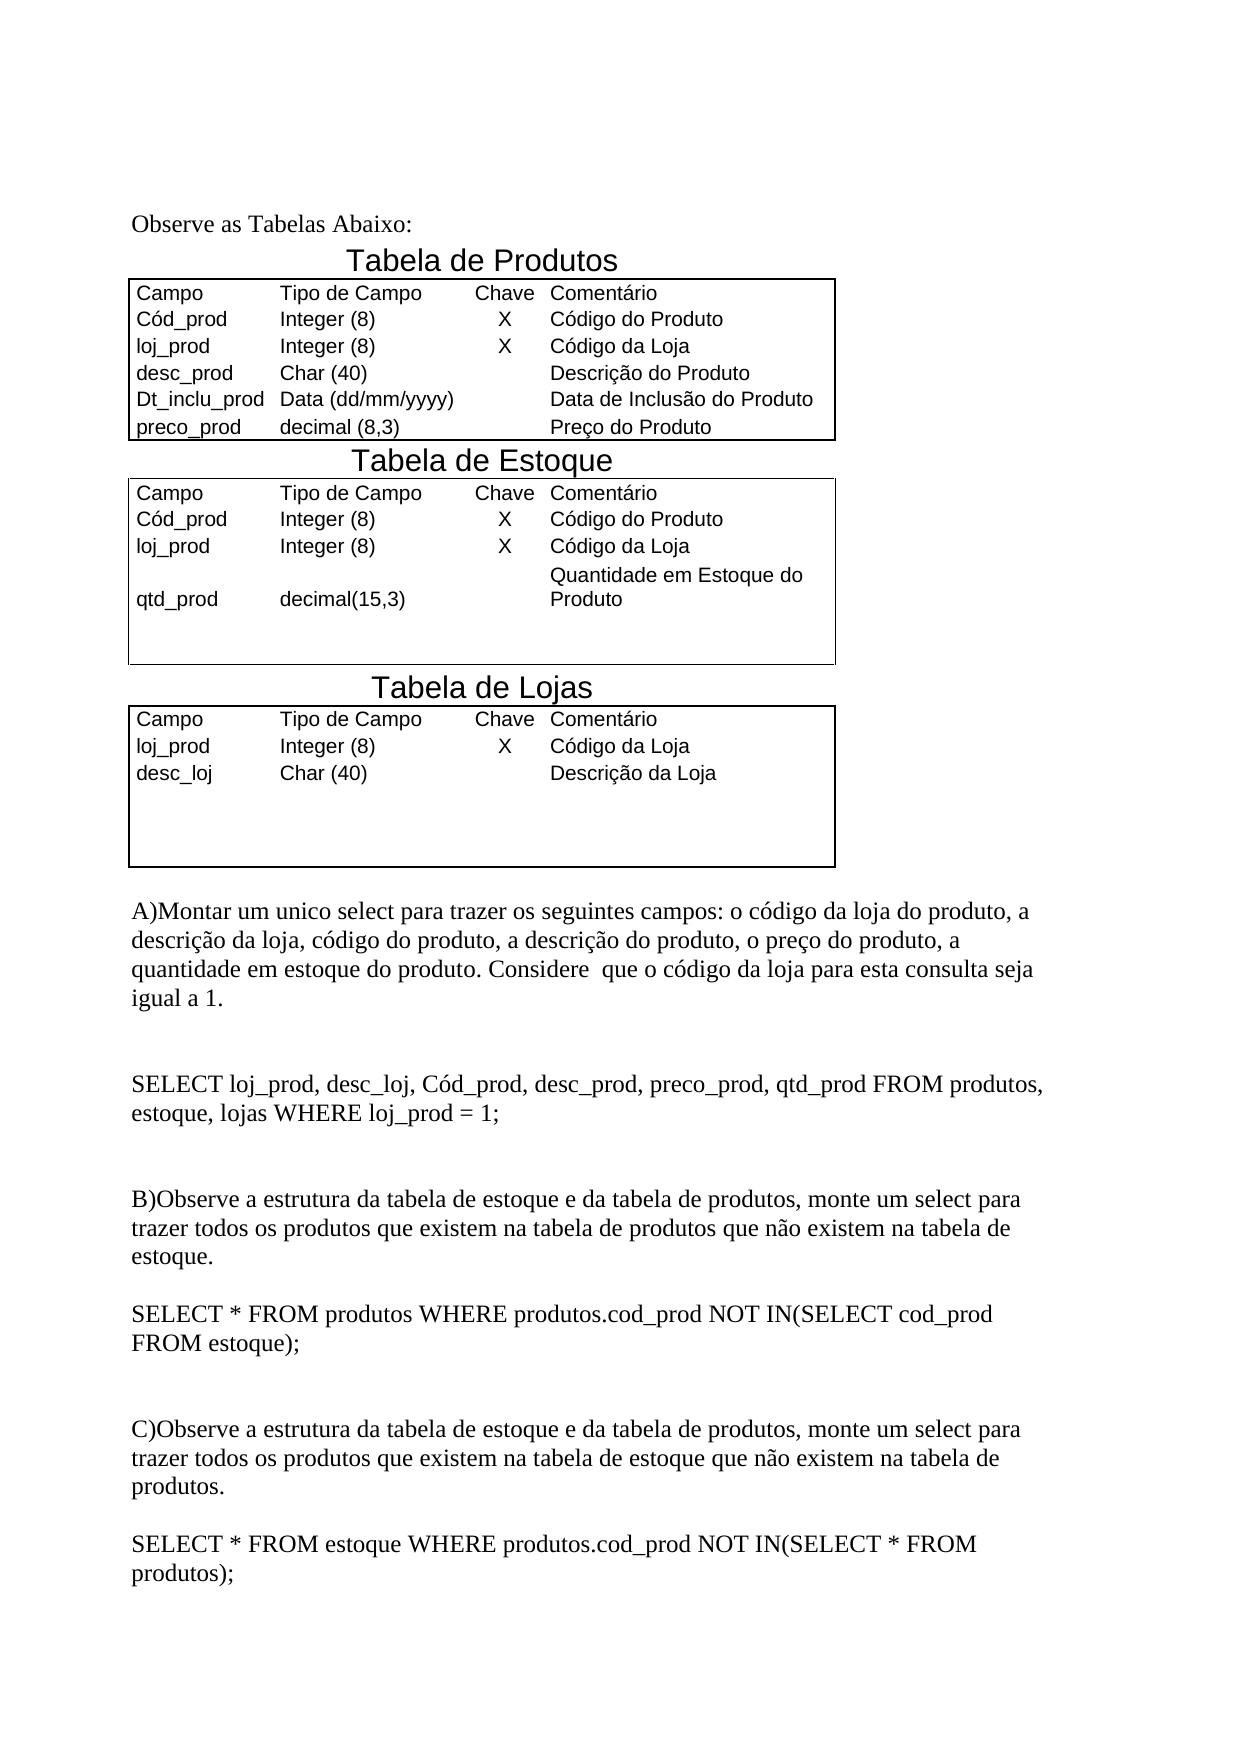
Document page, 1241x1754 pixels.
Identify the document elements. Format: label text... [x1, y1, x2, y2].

table_cell Integer (8) [272, 505, 467, 531]
table_cell Tipo de Campo [272, 707, 467, 731]
table_cell Char (40) [272, 758, 467, 784]
table_cell loj_prod [130, 731, 272, 758]
table_cell [129, 611, 272, 637]
table_cell [543, 638, 835, 664]
table_cell X [467, 331, 542, 358]
table_cell Campo [130, 280, 272, 304]
table_cell [467, 358, 542, 384]
text Observe as Tabelas Abaixo: [131, 209, 1063, 237]
table_cell Chave [467, 707, 542, 731]
table_cell [467, 558, 542, 611]
table_cell [130, 838, 272, 866]
table_cell Código do Produto [543, 505, 835, 531]
text SELECT * FROM estoque WHERE produtos.cod_prod NOT IN(SELECT * FROM produtos); [131, 1529, 1063, 1586]
table_cell Comentário [543, 478, 835, 504]
table_cell [272, 838, 467, 866]
table_cell [467, 384, 542, 411]
table_cell [130, 784, 272, 811]
table_cell loj_prod [130, 331, 272, 358]
table_cell Tabela de Estoque [129, 441, 835, 478]
table_cell [543, 811, 834, 837]
table_cell loj_prod [129, 531, 272, 558]
table_cell [543, 784, 834, 811]
table_cell Código do Produto [543, 305, 834, 331]
table_cell [543, 838, 834, 866]
text A)Montar um unico select para trazer os seguintes campos: o código da loja do produto, a descrição da loja, código do produto, a descrição do produto, o preço do produto, a quantidade em estoque do produto. Considere que o código da loja para esta consulta seja igual a 1. [131, 896, 1063, 1011]
table_cell Código da Loja [543, 731, 834, 758]
table_cell Descrição do Produto [543, 358, 834, 384]
table_cell Campo [129, 478, 272, 504]
table_cell Código da Loja [543, 331, 834, 358]
table_cell Integer (8) [272, 331, 467, 358]
table_cell [467, 411, 542, 439]
table_cell Integer (8) [272, 531, 467, 558]
table_cell desc_prod [130, 358, 272, 384]
table_cell Tabela de Lojas [129, 664, 835, 704]
table_cell Descrição da Loja [543, 758, 834, 784]
table_cell [130, 811, 272, 837]
table_cell Quantidade em Estoque do Produto [543, 558, 835, 611]
table_cell decimal(15,3) [272, 558, 467, 611]
text B)Observe a estrutura da tabela de estoque e da tabela de produtos, monte um select para trazer todos os produtos que existem na tabela de produtos que não existem na tabela de estoque. [131, 1184, 1063, 1270]
table_cell X [467, 305, 542, 331]
table_cell [272, 638, 467, 664]
table_cell Data de Inclusão do Produto [543, 384, 834, 411]
table_cell Preço do Produto [543, 411, 834, 439]
table_cell decimal (8,3) [272, 411, 467, 439]
table_cell X [467, 505, 542, 531]
table_cell [272, 784, 467, 811]
table_cell Chave [467, 280, 542, 304]
table_cell desc_loj [130, 758, 272, 784]
table_cell Cód_prod [130, 305, 272, 331]
table_cell preco_prod [130, 411, 272, 439]
table_cell [467, 638, 542, 664]
table_cell Data (dd/mm/yyyy) [272, 384, 467, 411]
table_cell [129, 638, 272, 664]
table_cell Tipo de Campo [272, 280, 467, 304]
table_cell Char (40) [272, 358, 467, 384]
table_cell Cód_prod [129, 505, 272, 531]
table_cell [467, 811, 542, 837]
table_cell Integer (8) [272, 305, 467, 331]
table_cell Integer (8) [272, 731, 467, 758]
table_cell [467, 758, 542, 784]
table_cell Dt_inclu_prod [130, 384, 272, 411]
table_cell [467, 838, 542, 866]
text C)Observe a estrutura da tabela de estoque e da tabela de produtos, monte um select para trazer todos os produtos que existem na tabela de estoque que não existem na tabela de produtos. [131, 1414, 1063, 1500]
table_cell X [467, 731, 542, 758]
text SELECT * FROM produtos WHERE produtos.cod_prod NOT IN(SELECT cod_prod FROM estoque); [131, 1299, 1063, 1356]
table_cell [543, 611, 835, 637]
table_cell Comentário [543, 707, 834, 731]
table_cell [467, 611, 542, 637]
table_cell qtd_prod [129, 558, 272, 611]
table_cell Tipo de Campo [272, 479, 467, 504]
table_header Tabela de Produtos [129, 238, 835, 278]
table_cell [467, 784, 542, 811]
text SELECT loj_prod, desc_loj, Cód_prod, desc_prod, preco_prod, qtd_prod FROM produtos, estoque, lojas WHERE loj_prod = 1; [131, 1069, 1063, 1126]
table_cell Chave [467, 479, 542, 504]
table_cell [272, 811, 467, 837]
table_cell [272, 611, 467, 637]
table_cell Comentário [543, 280, 834, 304]
table_cell Código da Loja [543, 531, 835, 558]
table_cell X [467, 531, 542, 558]
table_cell Campo [130, 707, 272, 731]
